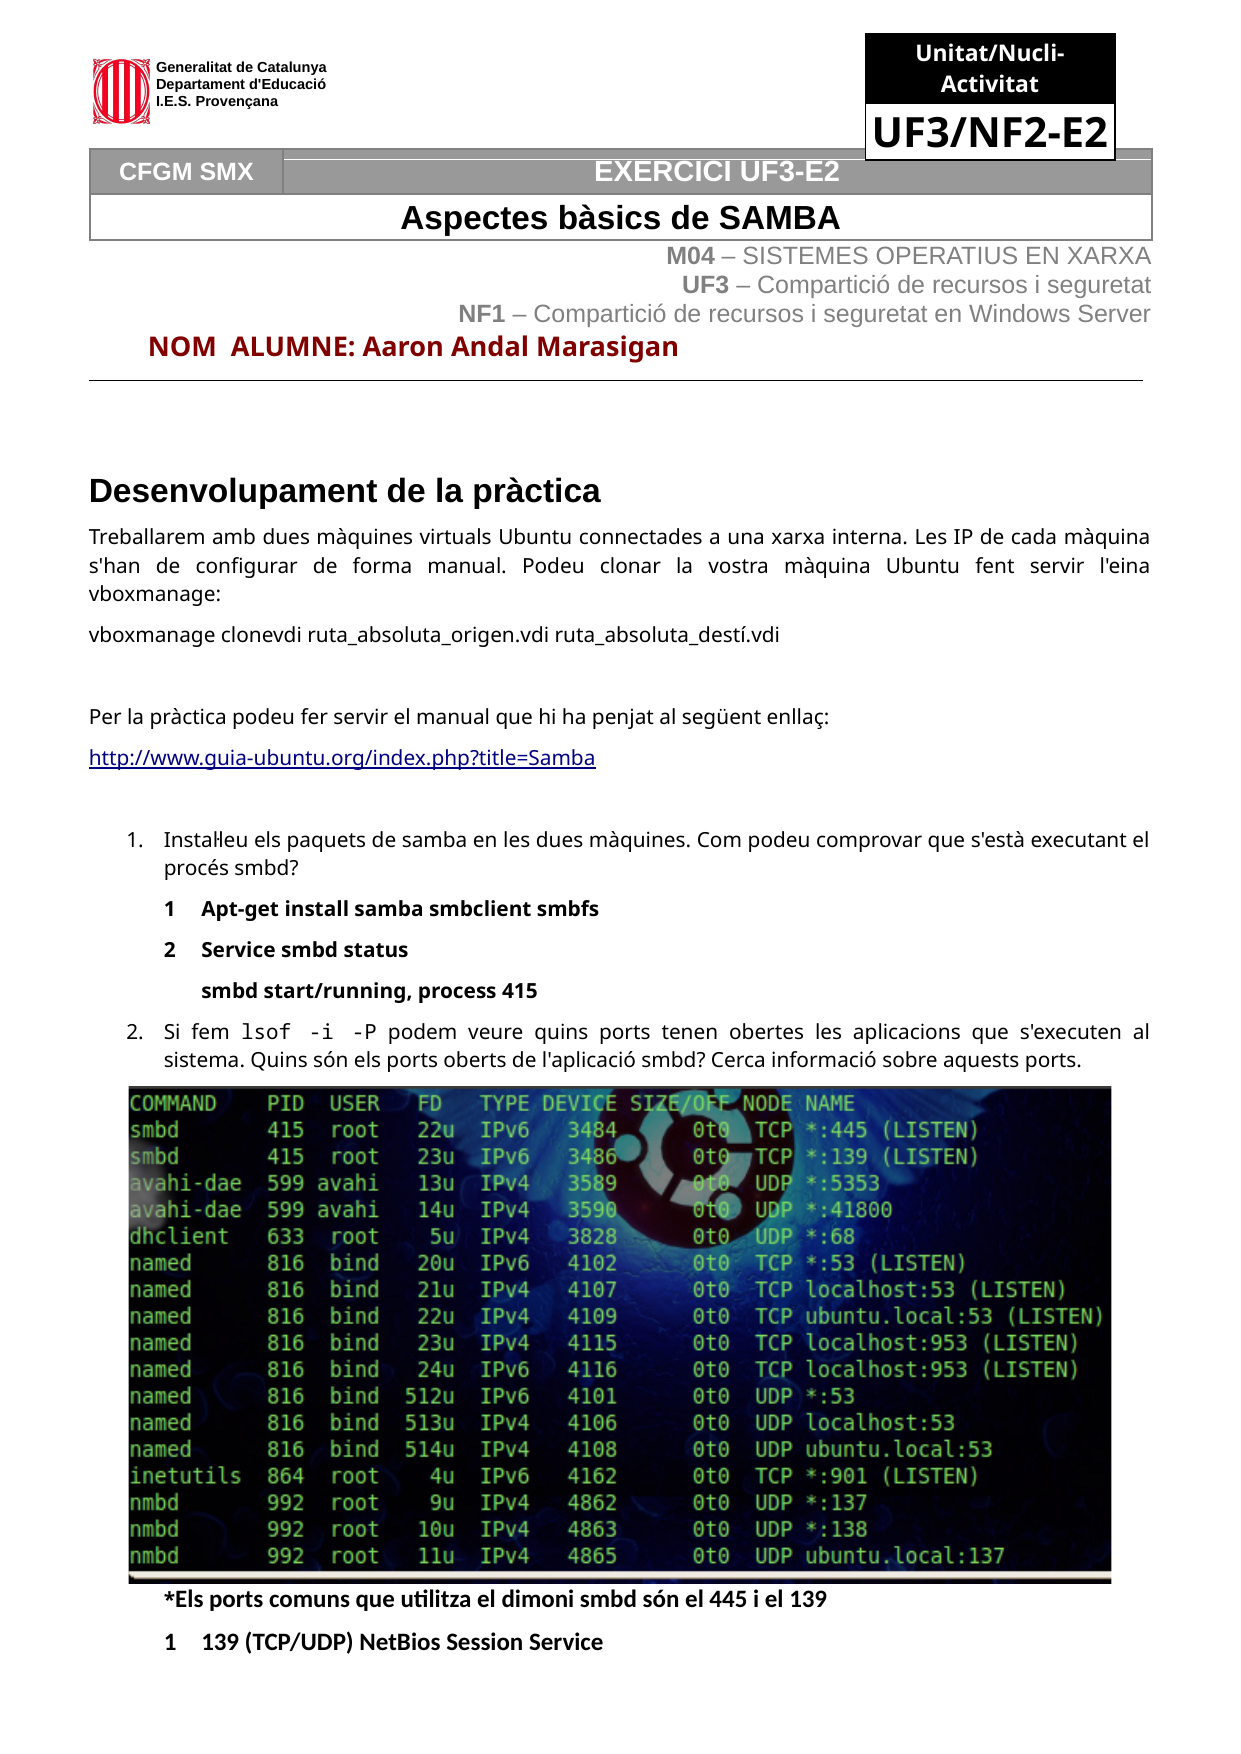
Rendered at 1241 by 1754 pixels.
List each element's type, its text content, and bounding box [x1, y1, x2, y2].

list Instal·leu els paquets de samba en les dues màquines. Com podeu comprovar que s'està executant el procés smbd? [126, 825, 1152, 882]
list 139 (TCP/UDP) NetBios Session Service [163, 1626, 1152, 1657]
text UF3/NF2-E2 [866, 104, 1114, 159]
text Unitat/Nucli-Activitat [867, 35, 1114, 103]
text vboxmanage clonevdi ruta_absoluta_origen.vdi ruta_absoluta_destí.vdi [88, 620, 1152, 649]
picture [90, 57, 154, 126]
list Si fem lsof -i -P podem veure quins ports tenen obertes les aplicacions que s'executen al sistema. Quins són els ports oberts de l'aplicació smbd? Cerca informació sobre aquests ports. [126, 1017, 1152, 1074]
list Apt-get install samba smbclient smbfs [163, 894, 1152, 923]
table_header EXERCICI UF3-E2 [284, 160, 1151, 193]
table_cell M04 – SISTEMES OPERATIUS EN XARXA UF3 – Compartició de recursos i seguretat NF1 – Compartició de recursos i seguretat en Windows Server [90, 241, 1152, 328]
list NOM ALUMNE: Aaron Andal Marasigan [118, 328, 1152, 364]
text Treballarem amb dues màquines virtuals Ubuntu connectades a una xarxa interna. Les IP de cada màquina s'han de configurar de forma manual. Podeu clonar la vostra màquina Ubuntu fent servir l'eina vboxmanage: [88, 522, 1152, 608]
text Per la pràctica podeu fer servir el manual que hi ha penjat al següent enllaç: [88, 702, 1152, 731]
list *Els ports comuns que utilitza el dimoni smbd són el 445 i el 139 [126, 1087, 1152, 1614]
table_header CFGM SMX [91, 150, 282, 193]
text http://www.guia-ubuntu.org/index.php?title=Samba [88, 743, 1152, 772]
list Service smbd status [163, 935, 1152, 964]
picture [128, 1086, 1112, 1584]
table_header [284, 150, 865, 159]
table_header [1116, 150, 1151, 159]
subtitle Desenvolupament de la pràctica [88, 471, 1152, 510]
table_cell Aspectes bàsics de SAMBA [91, 195, 1151, 239]
list smbd start/running, process 415 [163, 976, 1152, 1005]
